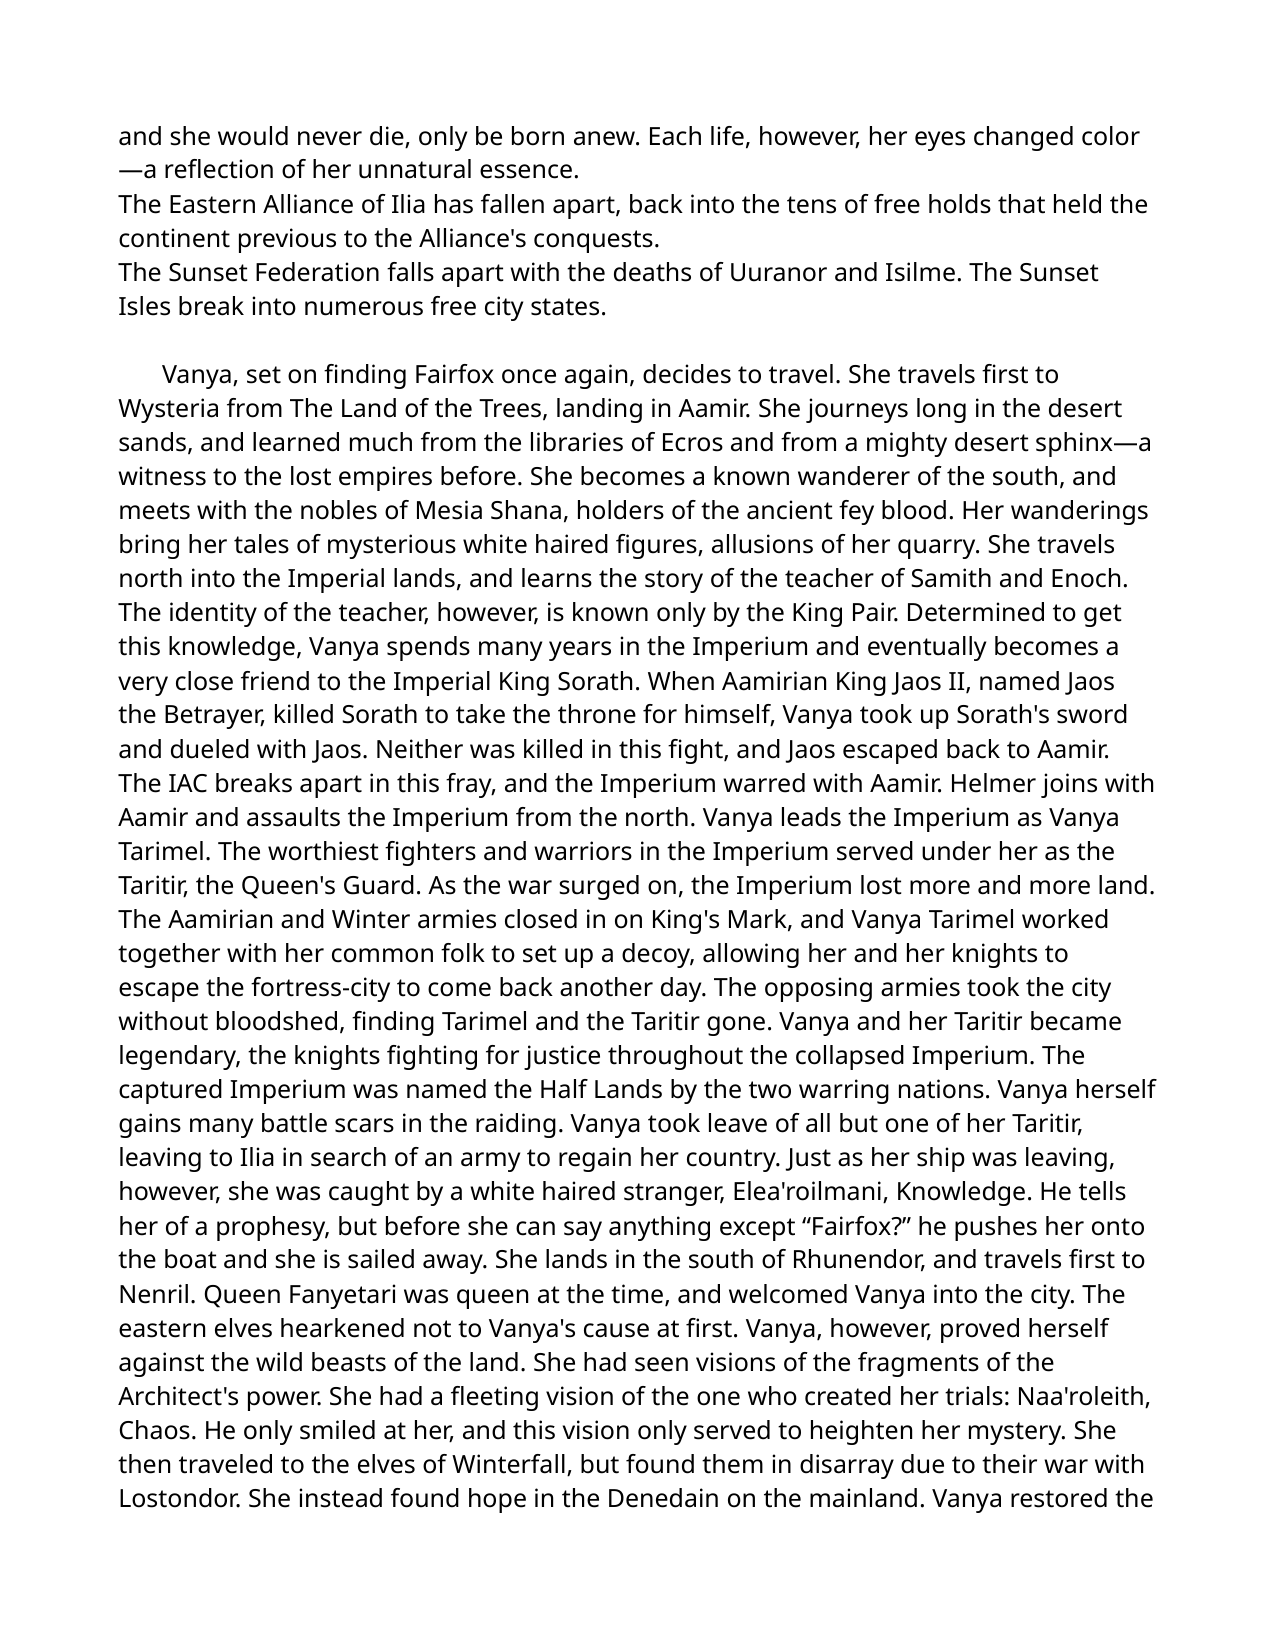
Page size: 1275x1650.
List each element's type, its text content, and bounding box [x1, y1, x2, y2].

text Vanya, set on finding Fairfox once again, decides to travel. She travels first to Wysteria from The Land of the Trees, landing in Aamir. She journeys long in the desert sands, and learned much from the libraries of Ecros and from a mighty desert sphinx—a witness to the lost empires before. She becomes a known wanderer of the south, and meets with the nobles of Mesia Shana, holders of the ancient fey blood. Her wanderings bring her tales of mysterious white haired figures, allusions of her quarry. She travels north into the Imperial lands, and learns the story of the teacher of Samith and Enoch. The identity of the teacher, however, is known only by the King Pair. Determined to get this knowledge, Vanya spends many years in the Imperium and eventually becomes a very close friend to the Imperial King Sorath. When Aamirian King Jaos II, named Jaos the Betrayer, killed Sorath to take the throne for himself, Vanya took up Sorath's sword and dueled with Jaos. Neither was killed in this fight, and Jaos escaped back to Aamir. The IAC breaks apart in this fray, and the Imperium warred with Aamir. Helmer joins with Aamir and assaults the Imperium from the north. Vanya leads the Imperium as Vanya Tarimel. The worthiest fighters and warriors in the Imperium served under her as the Taritir, the Queen's Guard. As the war surged on, the Imperium lost more and more land. The Aamirian and Winter armies closed in on King's Mark, and Vanya Tarimel worked together with her common folk to set up a decoy, allowing her and her knights to escape the fortress-city to come back another day. The opposing armies took the city without bloodshed, finding Tarimel and the Taritir gone. Vanya and her Taritir became legendary, the knights fighting for justice throughout the collapsed Imperium. The captured Imperium was named the Half Lands by the two warring nations. Vanya herself gains many battle scars in the raiding. Vanya took leave of all but one of her Taritir, leaving to Ilia in search of an army to regain her country. Just as her ship was leaving, however, she was caught by a white haired stranger, Elea'roilmani, Knowledge. He tells her of a prophesy, but before she can say anything except “Fairfox?” he pushes her onto the boat and she is sailed away. She lands in the south of Rhunendor, and travels first to Nenril. Queen Fanyetari was queen at the time, and welcomed Vanya into the city. The eastern elves hearkened not to Vanya's cause at first. Vanya, however, proved herself against the wild beasts of the land. She had seen visions of the fragments of the Architect's power. She had a fleeting vision of the one who created her trials: Naa'roleith, Chaos. He only smiled at her, and this vision only served to heighten her mystery. She then traveled to the elves of Winterfall, but found them in disarray due to their war with Lostondor. She instead found hope in the Denedain on the mainland. Vanya restored the [118, 357, 1157, 1515]
text The Sunset Federation falls apart with the deaths of Uuranor and Isilme. The Sunset Isles break into numerous free city states. [118, 254, 1157, 322]
text The Eastern Alliance of Ilia has fallen apart, back into the tens of free holds that held the continent previous to the Alliance's conquests. [118, 186, 1157, 254]
text and she would never die, only be born anew. Each life, however, her eyes changed color—a reflection of her unnatural essence. [118, 118, 1157, 186]
